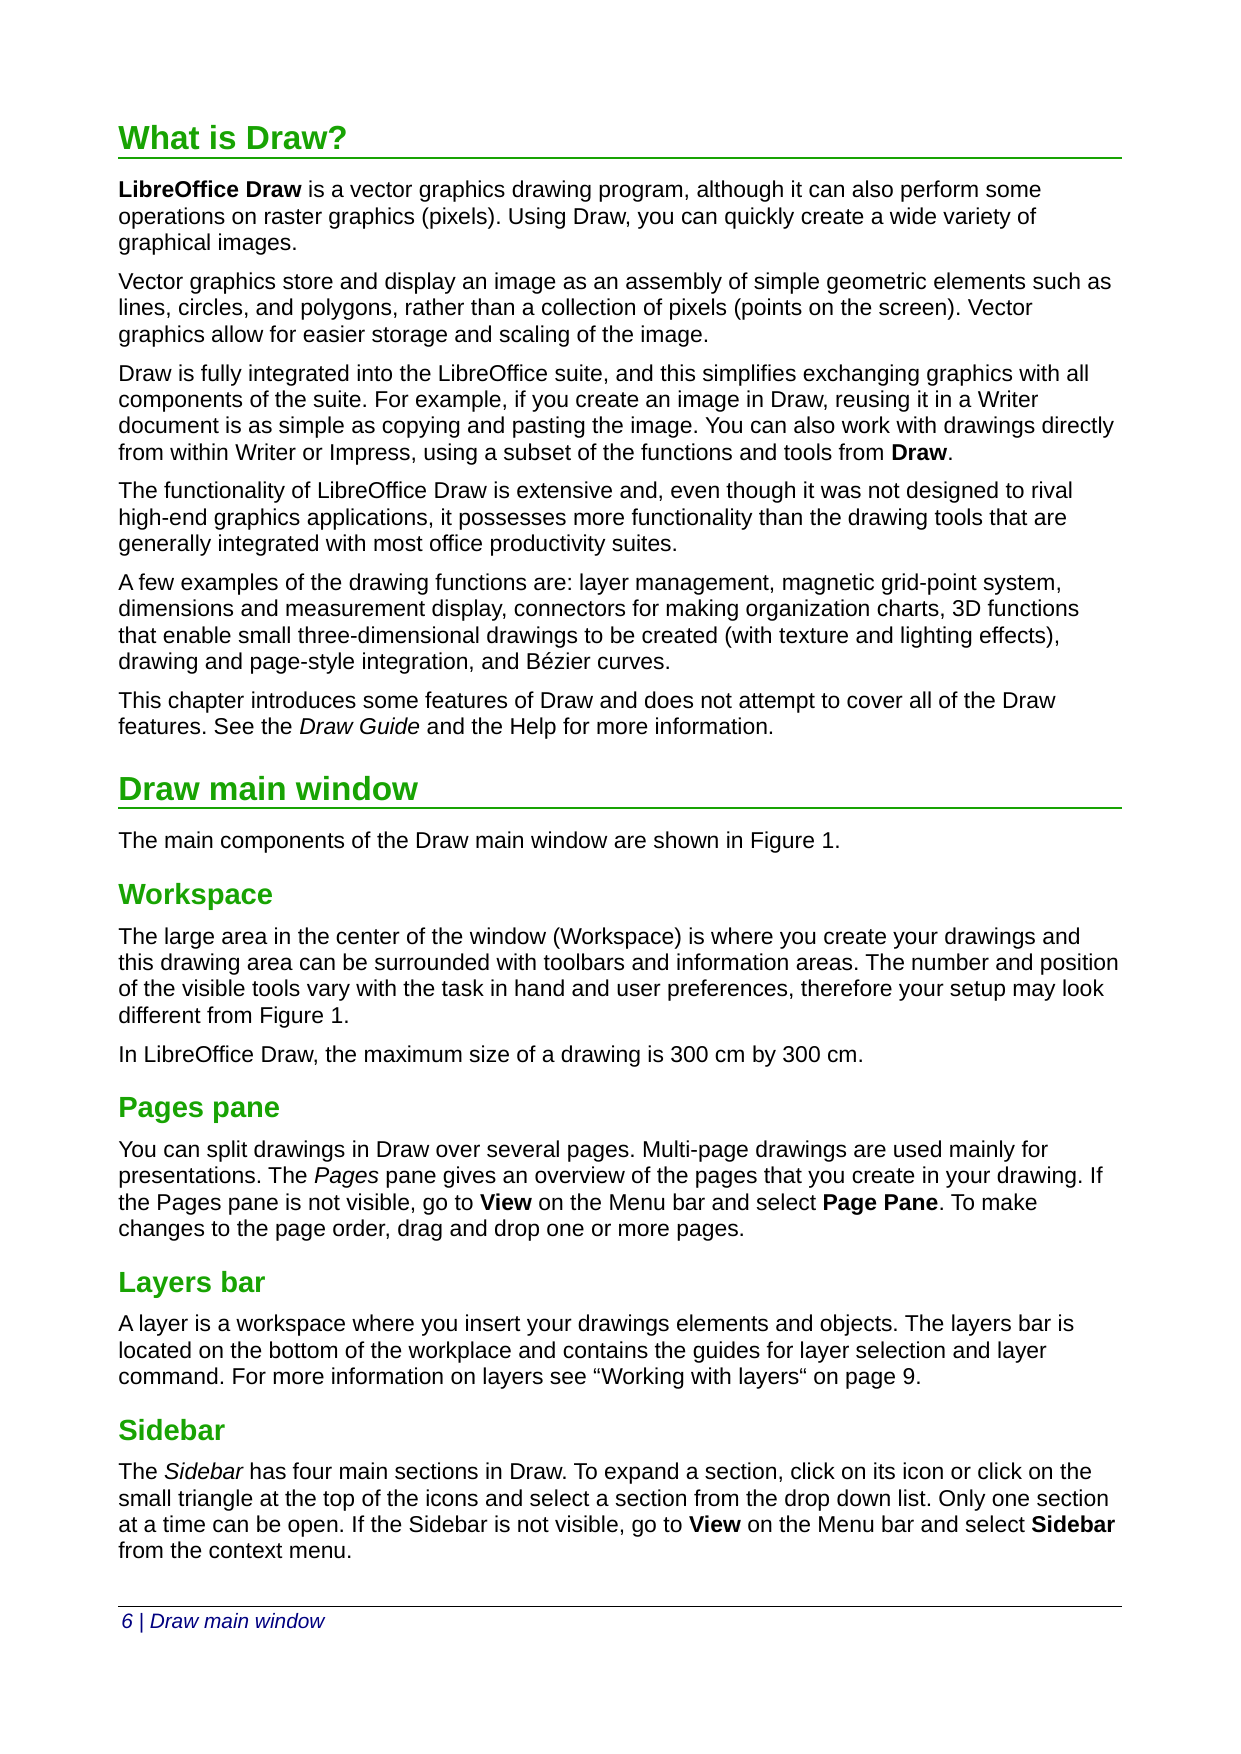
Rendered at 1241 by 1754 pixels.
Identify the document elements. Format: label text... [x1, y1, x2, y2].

subtitle Pages pane [118, 1091, 1122, 1124]
subtitle Workspace [118, 877, 1122, 911]
text In LibreOffice Draw, the maximum size of a drawing is 300 cm by 300 cm. [118, 1041, 1122, 1067]
text Vector graphics store and display an image as an assembly of simple geometric elements such as lines, circles, and polygons, rather than a collection of pixels (points on the screen). Vector graphics allow for easier storage and scaling of the image. [118, 268, 1122, 347]
text A layer is a workspace where you insert your drawings elements and objects. The layers bar is located on the bottom of the workplace and contains the guides for layer selection and layer command. For more information on layers see “Working with layers“ on page 9. [118, 1310, 1122, 1389]
text The large area in the center of the window (Workspace) is where you create your drawings and this drawing area can be surrounded with toolbars and information areas. The number and position of the visible tools vary with the task in hand and user preferences, therefore your setup may look different from Figure 1. [118, 923, 1122, 1028]
text The main components of the Draw main window are shown in Figure 1. [118, 827, 1122, 854]
subtitle What is Draw? [118, 118, 1122, 157]
text LibreOffice Draw is a vector graphics drawing program, although it can also perform some operations on raster graphics (pixels). Using Draw, you can quickly create a wide variety of graphical images. [118, 176, 1122, 255]
text This chapter introduces some features of Draw and does not attempt to cover all of the Draw features. See the Draw Guide and the Help for more information. [118, 687, 1122, 739]
text A few examples of the drawing functions are: layer management, magnetic grid-point system, dimensions and measurement display, connectors for making organization charts, 3D functions that enable small three-dimensional drawings to be created (with texture and lighting effects), drawing and page-style integration, and Bézier curves. [118, 569, 1122, 674]
subtitle Draw main window [118, 769, 1122, 807]
text The Sidebar has four main sections in Draw. To expand a section, click on its icon or click on the small triangle at the top of the icons and select a section from the drop down list. Only one section at a time can be open. If the Sidebar is not visible, go to View on the Menu bar and select Sidebar from the context menu. [118, 1458, 1122, 1564]
subtitle Layers bar [118, 1265, 1122, 1298]
text Draw is fully integrated into the LibreOffice suite, and this simplifies exchanging graphics with all components of the suite. For example, if you create an image in Draw, reusing it in a Writer document is as simple as copying and pasting the image. You can also work with drawings directly from within Writer or Impress, using a subset of the functions and tools from Draw. [118, 359, 1122, 465]
subtitle Sidebar [118, 1413, 1122, 1446]
text You can split drawings in Draw over several pages. Multi-page drawings are used mainly for presentations. The Pages pane gives an overview of the pages that you create in your drawing. If the Pages pane is not visible, go to View on the Menu bar and select Page Pane. To make changes to the page order, drag and drop one or more pages. [118, 1136, 1122, 1241]
text The functionality of LibreOffice Draw is extensive and, even though it was not designed to rival high-end graphics applications, it possesses more functionality than the drawing tools that are generally integrated with most office productivity suites. [118, 477, 1122, 556]
